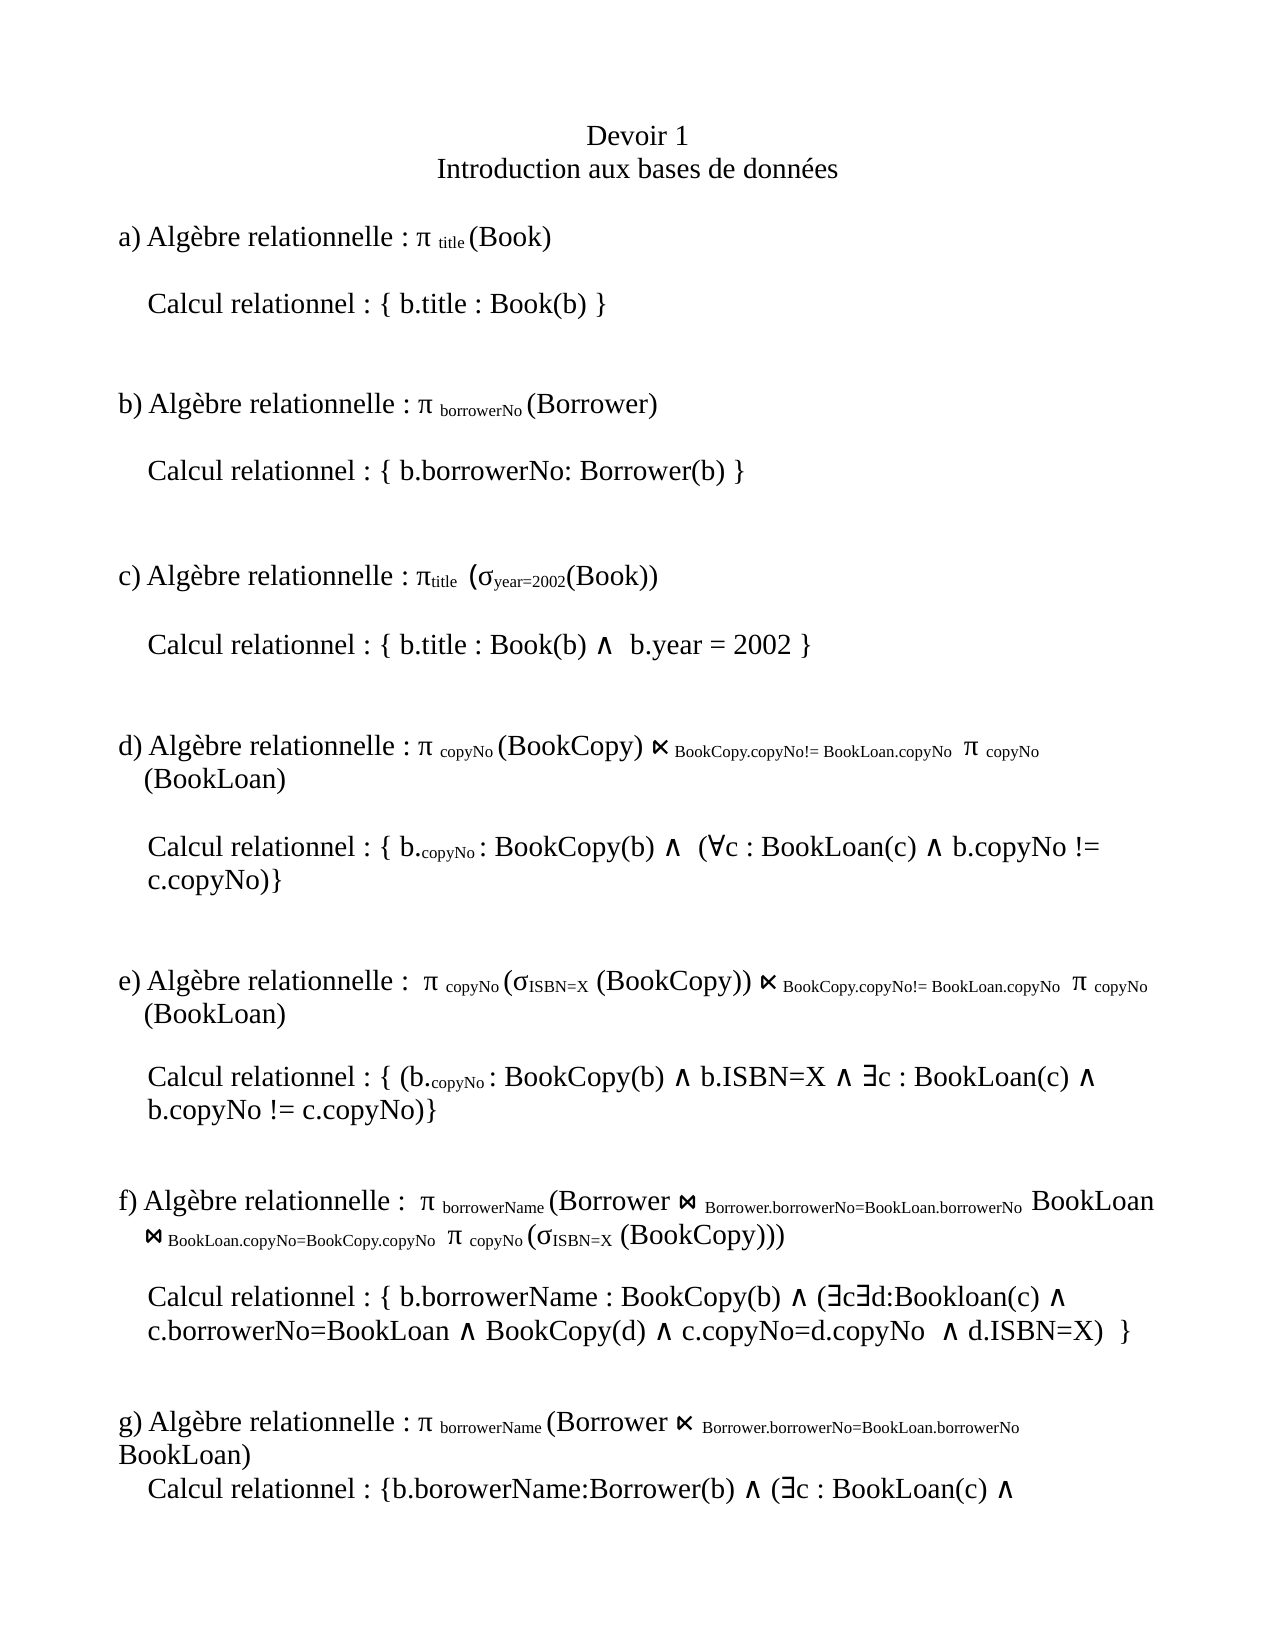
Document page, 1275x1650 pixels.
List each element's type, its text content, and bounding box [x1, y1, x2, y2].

text g) Algèbre relationnelle : π borrowerName (Borrower ⋉ Borrower.borrowerNo=BookLoan.borrowerNo BookLoan) [118, 1404, 1157, 1471]
text Calcul relationnel : { b.borrowerNo: Borrower(b) } [118, 453, 1157, 487]
text b.copyNo != c.copyNo)} [118, 1092, 1157, 1126]
text Calcul relationnel : { b.copyNo : BookCopy(b) ∧ (∀c : BookLoan(c) ∧ b.copyNo != [118, 829, 1157, 862]
text Calcul relationnel : {b.borowerName:Borrower(b) ∧ (∃c : BookLoan(c) ∧ [118, 1471, 1157, 1504]
text c.copyNo)} [118, 862, 1157, 896]
text c) Algèbre relationnelle : πtitle (σyear=2002(Book)) [118, 554, 1157, 594]
text Introduction aux bases de données [118, 152, 1157, 185]
text ⋈ BookLoan.copyNo=BookCopy.copyNo π copyNo (σISBN=X (BookCopy))) [118, 1217, 1157, 1250]
text f) Algèbre relationnelle : π borrowerName (Borrower ⋈ Borrower.borrowerNo=BookLoan.borrowerNo BookLoan [118, 1183, 1157, 1217]
text d) Algèbre relationnelle : π copyNo (BookCopy) ⋉ BookCopy.copyNo!= BookLoan.copyNo π copyNo [118, 728, 1157, 762]
text a) Algèbre relationnelle : π title (Book) [118, 219, 1157, 252]
text Devoir 1 [118, 118, 1157, 152]
text Calcul relationnel : { b.title : Book(b) } [118, 286, 1157, 319]
text e) Algèbre relationnelle : π copyNo (σISBN=X (BookCopy)) ⋉ BookCopy.copyNo!= BookLoan.copyNo π copyNo [118, 963, 1157, 996]
text b) Algèbre relationnelle : π borrowerNo (Borrower) [118, 386, 1157, 420]
text c.borrowerNo=BookLoan ∧ BookCopy(d) ∧ c.copyNo=d.copyNo ∧ d.ISBN=X) } [118, 1313, 1157, 1346]
text Calcul relationnel : { b.title : Book(b) ∧ b.year = 2002 } [118, 627, 1157, 661]
text Calcul relationnel : { b.borrowerName : BookCopy(b) ∧ (∃c∃d:Bookloan(c) ∧ [118, 1279, 1157, 1313]
text Calcul relationnel : { (b.copyNo : BookCopy(b) ∧ b.ISBN=X ∧ ∃c : BookLoan(c) ∧ [118, 1059, 1157, 1092]
text (BookLoan) [118, 996, 1157, 1030]
text (BookLoan) [118, 762, 1157, 795]
